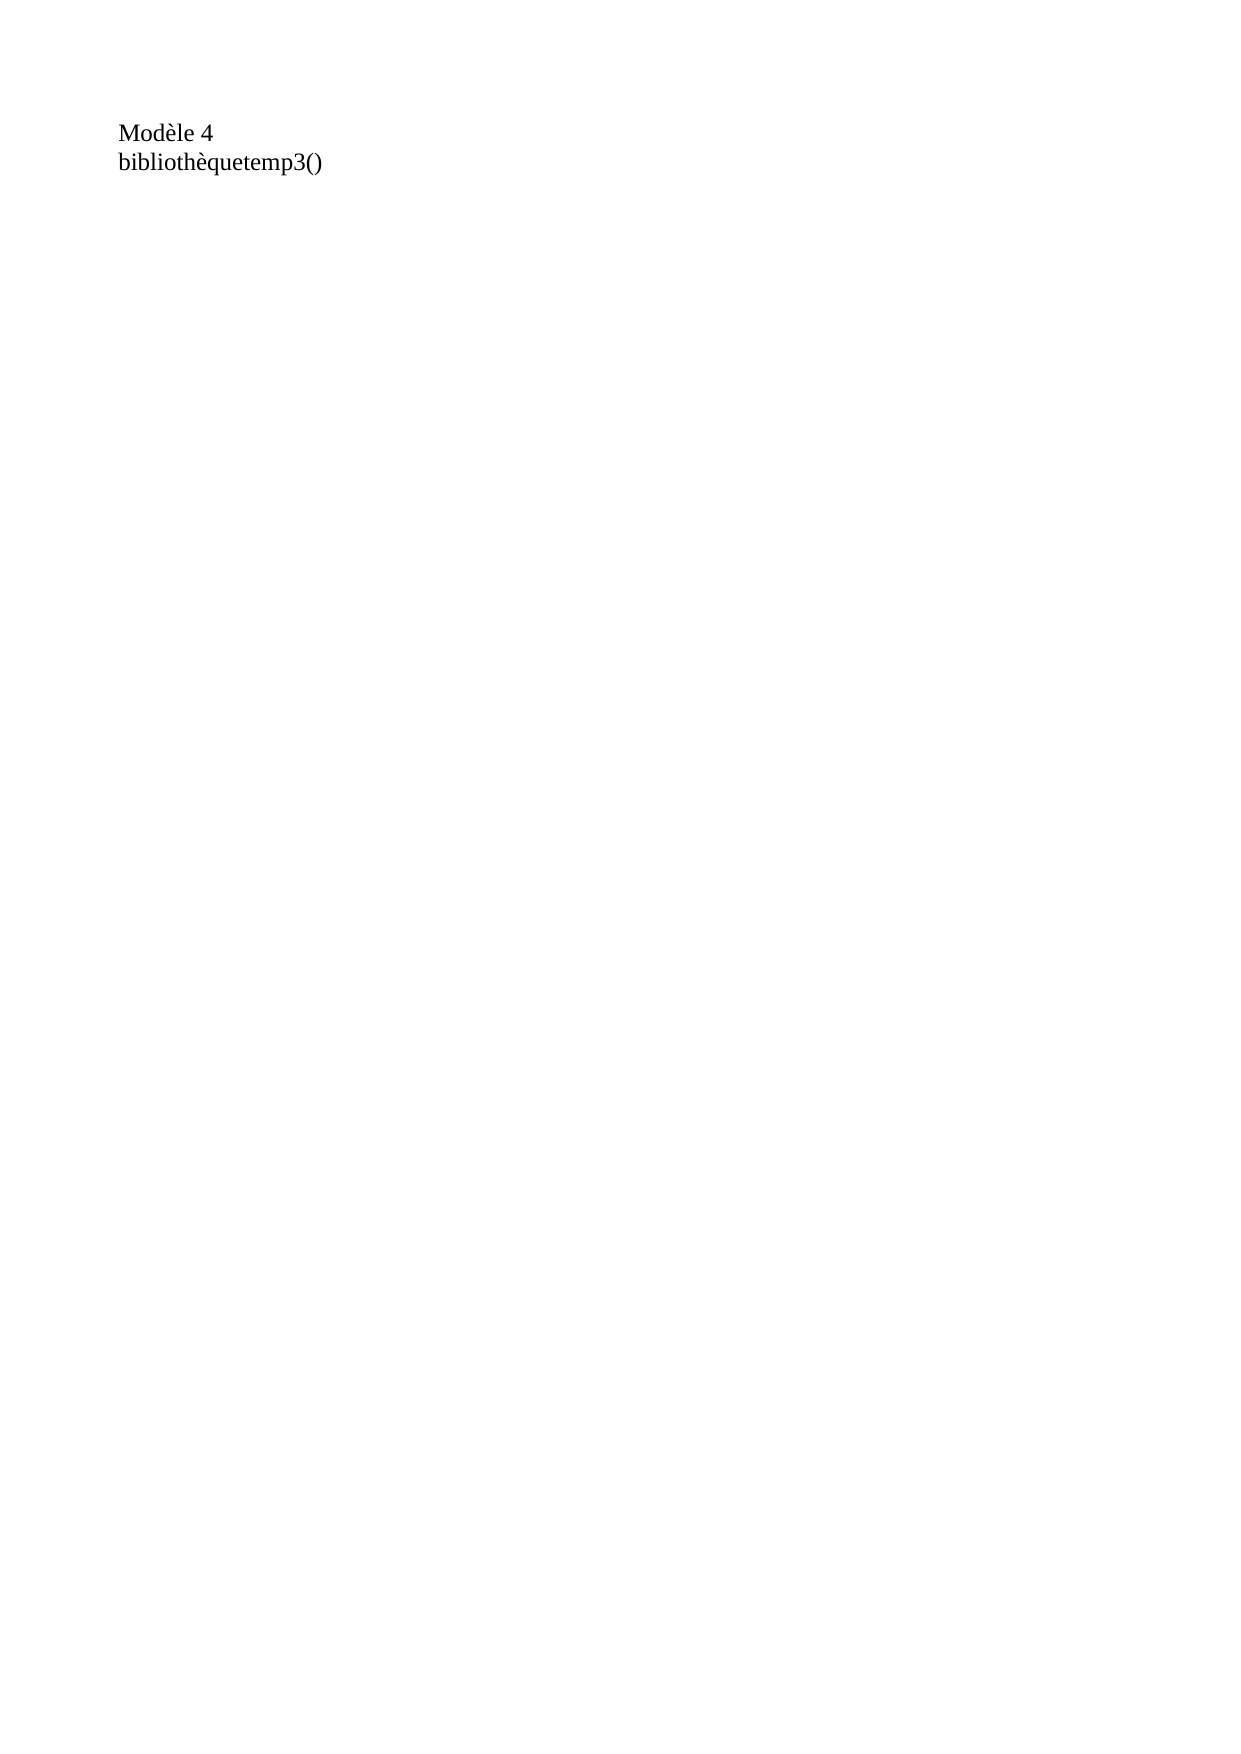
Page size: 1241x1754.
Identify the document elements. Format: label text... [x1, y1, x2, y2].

text bibliothèquetemp3() [118, 147, 1122, 176]
text Modèle 4 [118, 118, 1122, 147]
